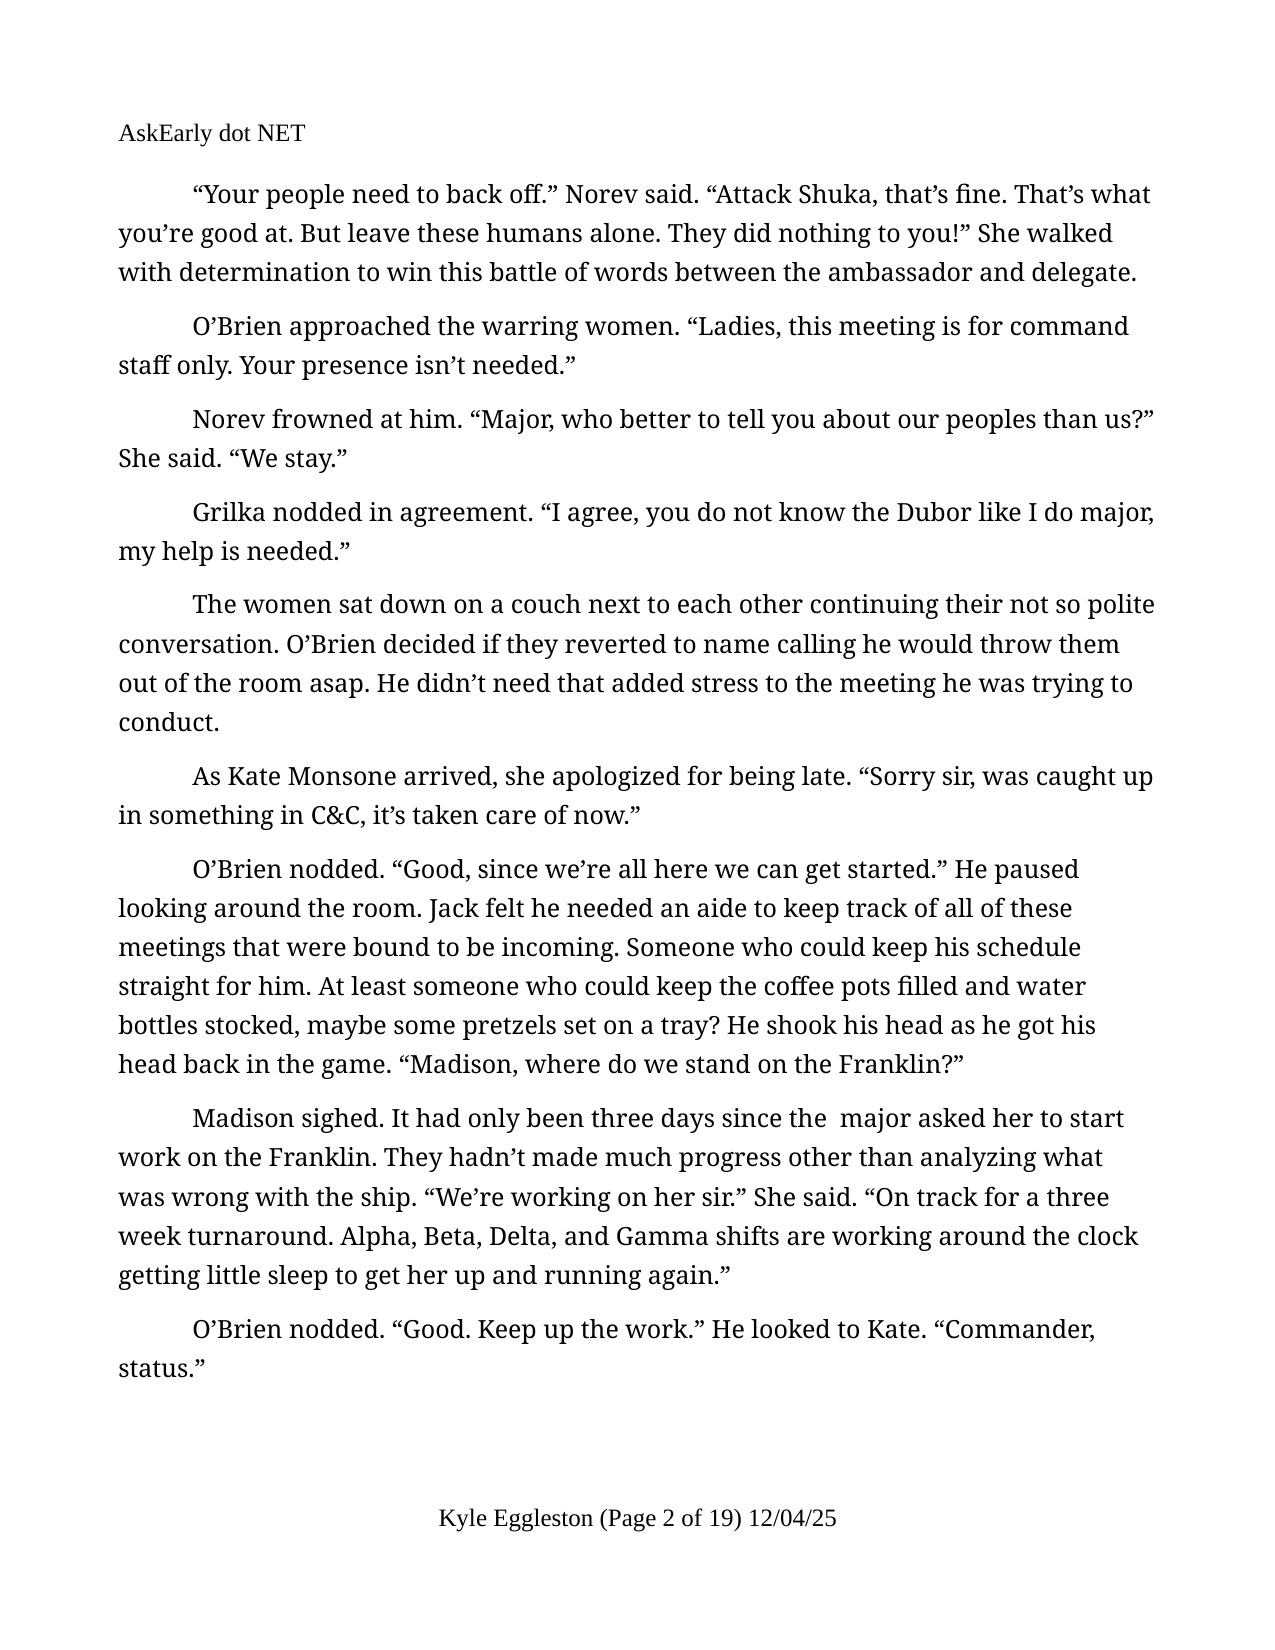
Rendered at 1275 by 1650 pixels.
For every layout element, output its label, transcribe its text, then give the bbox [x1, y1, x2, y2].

text O’Brien approached the warring women. “Ladies, this meeting is for command staff only. Your presence isn’t needed.” [118, 308, 1157, 382]
text As Kate Monsone arrived, she apologized for being late. “Sorry sir, was caught up in something in C&C, it’s taken care of now.” [118, 758, 1157, 832]
text Norev frowned at him. “Major, who better to tell you about our peoples than us?” She said. “We stay.” [118, 401, 1157, 474]
text O’Brien nodded. “Good, since we’re all here we can get started.” He paused looking around the room. Jack felt he needed an aide to keep track of all of these meetings that were bound to be incoming. Someone who could keep his schedule straight for him. At least someone who could keep the coffee pots filled and water bottles stocked, maybe some pretzels set on a tray? He shook his head as he got his head back in the game. “Madison, where do we stand on the Franklin?” [118, 851, 1157, 1081]
text “Your people need to back off.” Norev said. “Attack Shuka, that’s fine. That’s what you’re good at. But leave these humans alone. They did nothing to you!” She walked with determination to win this battle of words between the ambassador and delegate. [118, 176, 1157, 289]
text O’Brien nodded. “Good. Keep up the work.” He looked to Kate. “Commander, status.” [118, 1311, 1157, 1384]
text Grilka nodded in agreement. “I agree, you do not know the Dubor like I do major, my help is needed.” [118, 494, 1157, 567]
text Madison sighed. It had only been three days since the major asked her to start work on the Franklin. They hadn’t made much progress other than analyzing what was wrong with the ship. “We’re working on her sir.” She said. “On track for a three week turnaround. Alpha, Beta, Delta, and Gamma shifts are working around the clock getting little sleep to get her up and running again.” [118, 1101, 1157, 1292]
text The women sat down on a couch next to each other continuing their not so polite conversation. O’Brien decided if they reverted to name calling he would throw them out of the room asap. He didn’t need that added stress to the meeting he was trying to conduct. [118, 587, 1157, 739]
